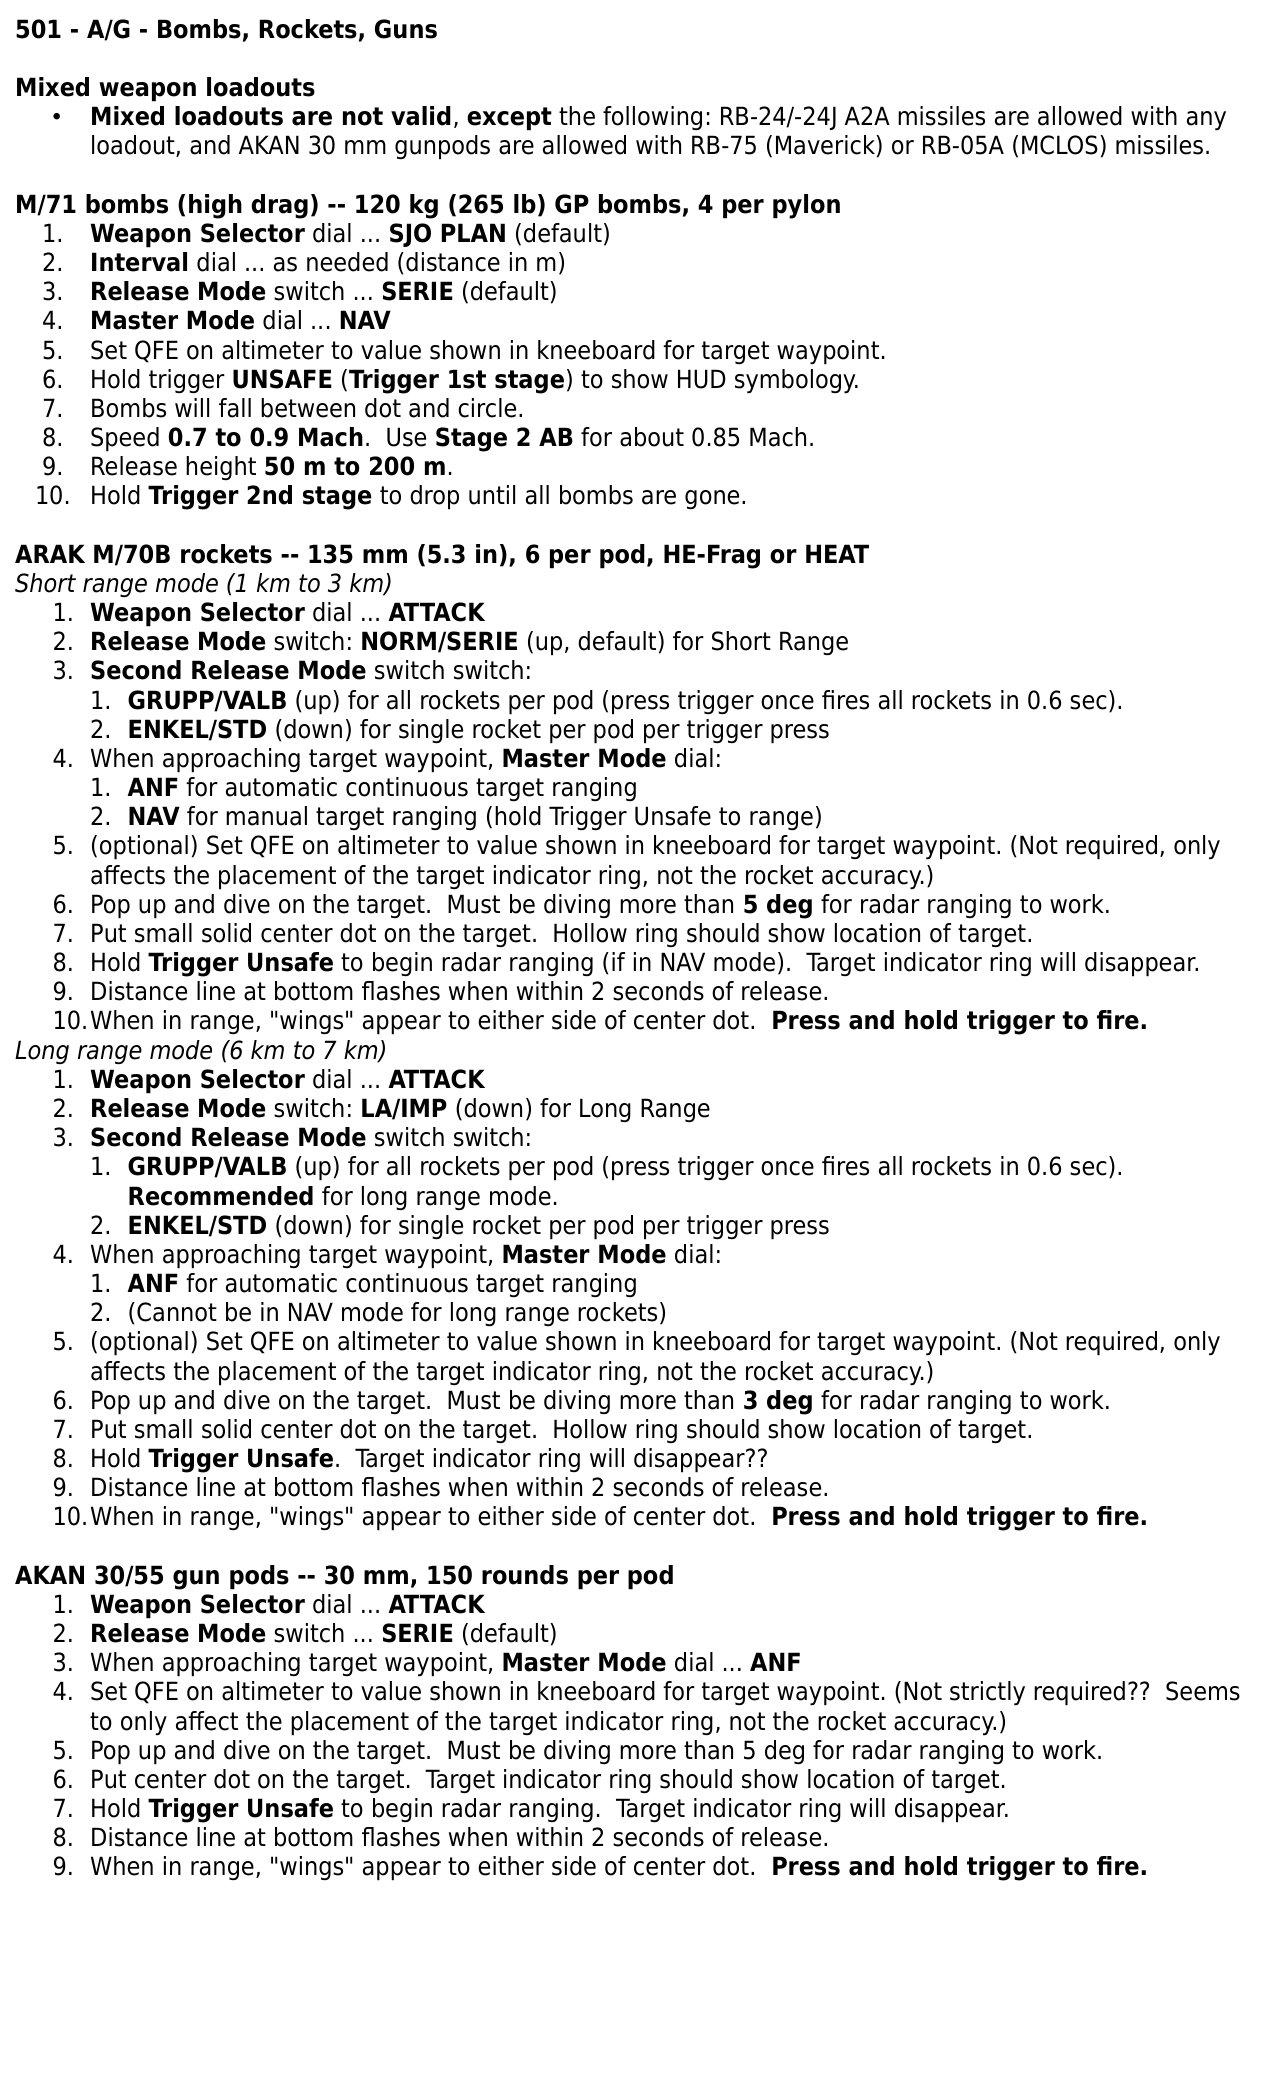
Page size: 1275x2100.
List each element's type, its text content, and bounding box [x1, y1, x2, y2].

list Mixed loadouts are not valid, except the following: RB-24/-24J A2A missiles are allowed with any loadout, and AKAN 30 mm gunpods are allowed with RB-75 (Maverick) or RB-05A (MCLOS) missiles. [52, 102, 1260, 161]
text M/71 bombs (high drag) -- 120 kg (265 lb) GP bombs, 4 per pylon [15, 190, 1260, 219]
list GRUPP/VALB (up) for all rockets per pod (press trigger once fires all rockets in 0.6 sec). [90, 686, 1260, 715]
text Long range mode (6 km to 7 km) [15, 1036, 1260, 1065]
list Distance line at bottom flashes when within 2 seconds of release. [52, 1823, 1260, 1852]
list When approaching target waypoint, Master Mode dial ... ANF [52, 1648, 1260, 1677]
list When in range, "wings" appear to either side of center dot. Press and hold trigger to fire. [52, 1502, 1260, 1532]
list Release Mode switch: NORM/SERIE (up, default) for Short Range [52, 627, 1260, 657]
list When approaching target waypoint, Master Mode dial: [52, 1240, 1260, 1269]
list GRUPP/VALB (up) for all rockets per pod (press trigger once fires all rockets in 0.6 sec). Recommended for long range mode. [90, 1152, 1260, 1211]
list Hold Trigger Unsafe. Target indicator ring will disappear?? [52, 1444, 1260, 1473]
list Weapon Selector dial ... ATTACK [52, 598, 1260, 627]
list Hold Trigger Unsafe to begin radar ranging (if in NAV mode). Target indicator ring will disappear. [52, 948, 1260, 977]
list (optional) Set QFE on altimeter to value shown in kneeboard for target waypoint. (Not required, only affects the placement of the target indicator ring, not the rocket accuracy.) [52, 832, 1260, 890]
list ENKEL/STD (down) for single rocket per pod per trigger press [90, 715, 1260, 744]
list Distance line at bottom flashes when within 2 seconds of release. [52, 1473, 1260, 1502]
list Second Release Mode switch switch: [52, 1123, 1260, 1152]
text AKAN 30/55 gun pods -- 30 mm, 150 rounds per pod [15, 1561, 1260, 1590]
list Second Release Mode switch switch: [52, 657, 1260, 686]
list Master Mode dial ... NAV [52, 307, 1260, 336]
list When in range, "wings" appear to either side of center dot. Press and hold trigger to fire. [52, 1007, 1260, 1036]
list Put center dot on the target. Target indicator ring should show location of target. [52, 1765, 1260, 1794]
text Mixed weapon loadouts [15, 73, 1260, 102]
list Hold Trigger Unsafe to begin radar ranging. Target indicator ring will disappear. [52, 1794, 1260, 1823]
list Distance line at bottom flashes when within 2 seconds of release. [52, 977, 1260, 1007]
list When approaching target waypoint, Master Mode dial: [52, 744, 1260, 773]
list Weapon Selector dial ... ATTACK [52, 1590, 1260, 1619]
text 501 - A/G - Bombs, Rockets, Guns [15, 15, 1260, 44]
list Bombs will fall between dot and circle. [52, 394, 1260, 423]
list Put small solid center dot on the target. Hollow ring should show location of target. [52, 919, 1260, 948]
list (optional) Set QFE on altimeter to value shown in kneeboard for target waypoint. (Not required, only affects the placement of the target indicator ring, not the rocket accuracy.) [52, 1327, 1260, 1386]
list Set QFE on altimeter to value shown in kneeboard for target waypoint. [52, 336, 1260, 365]
list Pop up and dive on the target. Must be diving more than 5 deg for radar ranging to work. [52, 1736, 1260, 1765]
list Hold Trigger 2nd stage to drop until all bombs are gone. [52, 482, 1260, 511]
list NAV for manual target ranging (hold Trigger Unsafe to range) [90, 802, 1260, 832]
list ANF for automatic continuous target ranging [90, 1269, 1260, 1298]
list ENKEL/STD (down) for single rocket per pod per trigger press [90, 1211, 1260, 1240]
list Weapon Selector dial ... ATTACK [52, 1065, 1260, 1094]
list Release height 50 m to 200 m. [52, 452, 1260, 482]
list Interval dial ... as needed (distance in m) [52, 248, 1260, 277]
list Pop up and dive on the target. Must be diving more than 5 deg for radar ranging to work. [52, 890, 1260, 919]
list (Cannot be in NAV mode for long range rockets) [90, 1298, 1260, 1327]
list Release Mode switch ... SERIE (default) [52, 1619, 1260, 1648]
list When in range, "wings" appear to either side of center dot. Press and hold trigger to fire. [52, 1852, 1260, 1882]
text ARAK M/70B rockets -- 135 mm (5.3 in), 6 per pod, HE-Frag or HEAT [15, 540, 1260, 569]
text Short range mode (1 km to 3 km) [15, 569, 1260, 598]
list Weapon Selector dial ... SJO PLAN (default) [52, 219, 1260, 248]
list ANF for automatic continuous target ranging [90, 773, 1260, 802]
list Speed 0.7 to 0.9 Mach. Use Stage 2 AB for about 0.85 Mach. [52, 423, 1260, 452]
list Set QFE on altimeter to value shown in kneeboard for target waypoint. (Not strictly required?? Seems to only affect the placement of the target indicator ring, not the rocket accuracy.) [52, 1677, 1260, 1736]
list Release Mode switch ... SERIE (default) [52, 277, 1260, 307]
list Hold trigger UNSAFE (Trigger 1st stage) to show HUD symbology. [52, 365, 1260, 394]
list Put small solid center dot on the target. Hollow ring should show location of target. [52, 1415, 1260, 1444]
list Pop up and dive on the target. Must be diving more than 3 deg for radar ranging to work. [52, 1386, 1260, 1415]
list Release Mode switch: LA/IMP (down) for Long Range [52, 1094, 1260, 1123]
